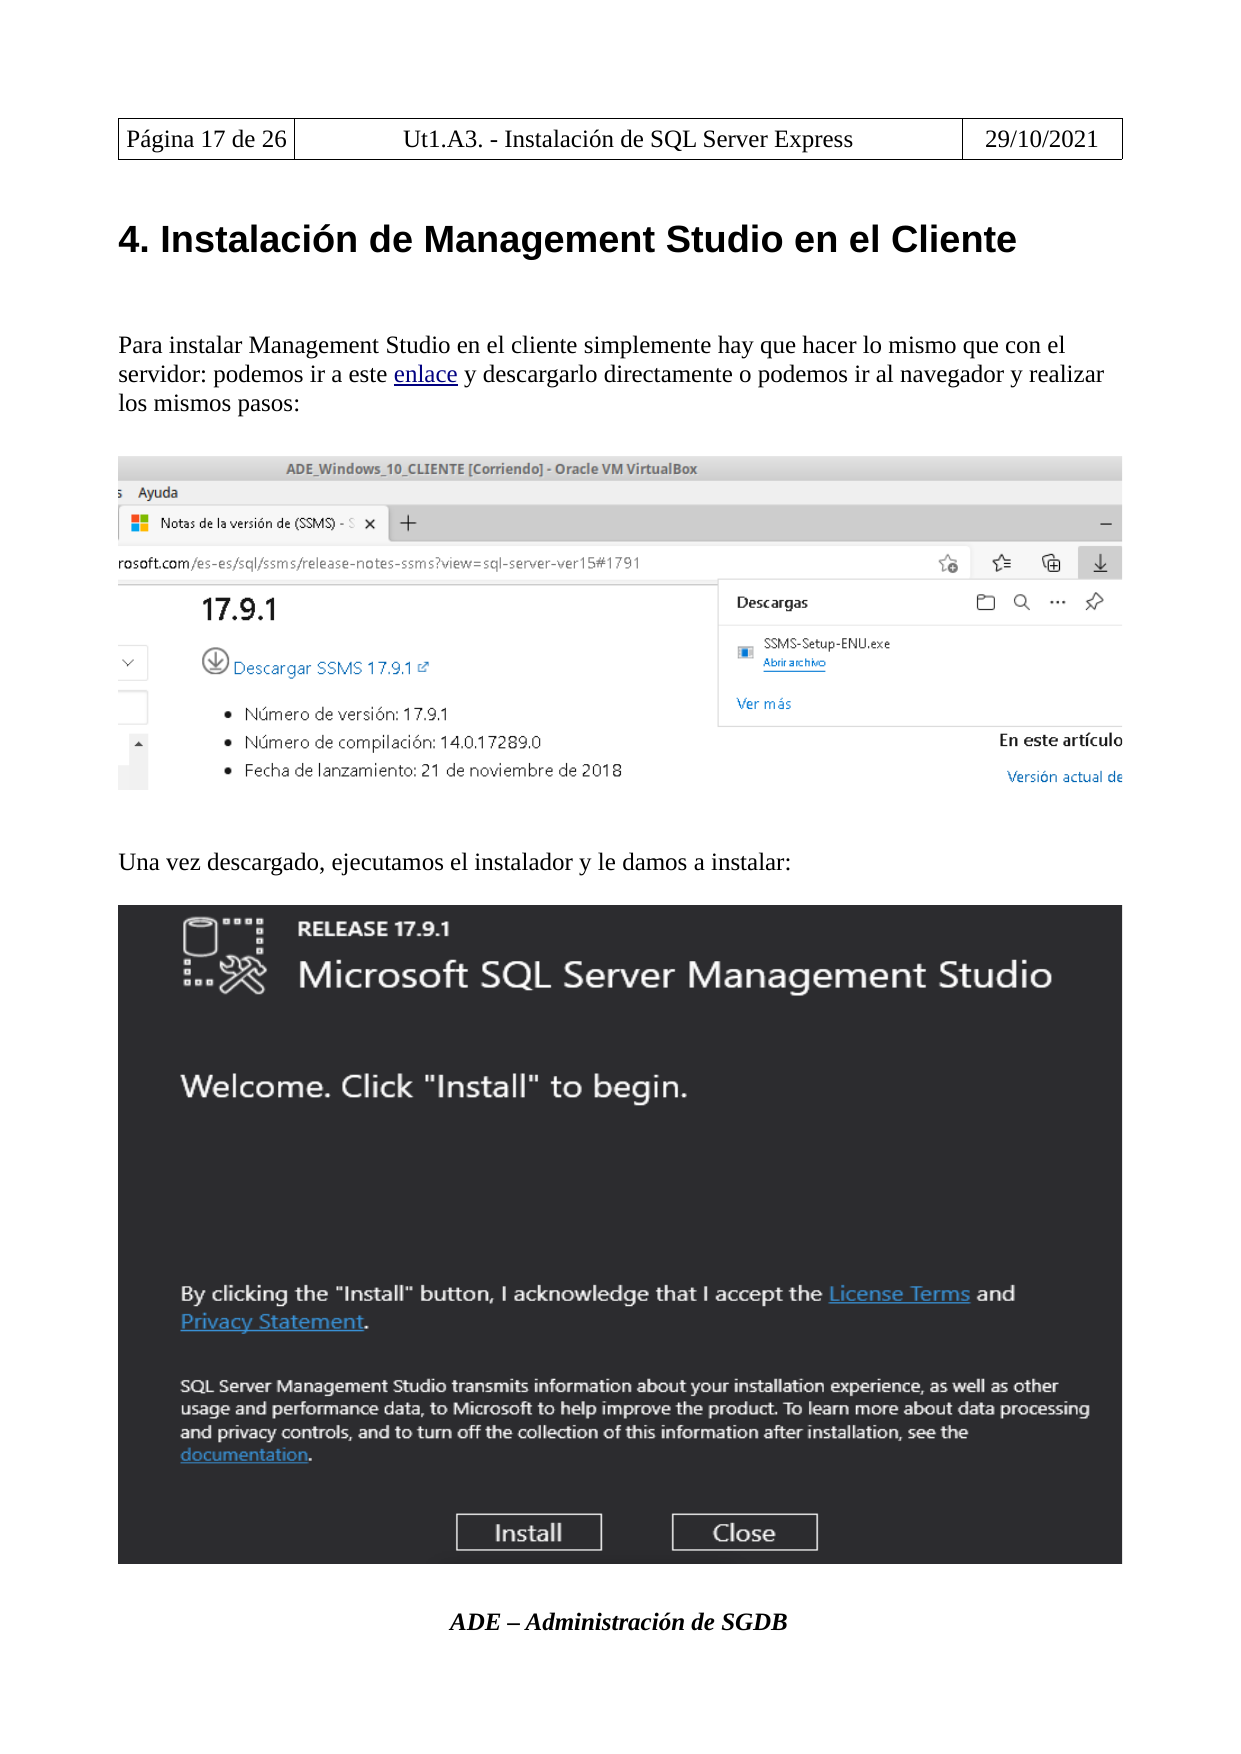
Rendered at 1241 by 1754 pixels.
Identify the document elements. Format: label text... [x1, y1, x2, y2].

text Una vez descargado, ejecutamos el instalador y le damos a instalar: [118, 847, 1122, 876]
picture [118, 455, 1123, 790]
subtitle 4. Instalación de Management Studio en el Cliente [118, 217, 1122, 260]
picture [118, 905, 1123, 1564]
text Para instalar Management Studio en el cliente simplemente hay que hacer lo mismo que con el servidor: podemos ir a este enlace y descargarlo directamente o podemos ir al navegador y realizar los mismos pasos: [118, 330, 1122, 417]
